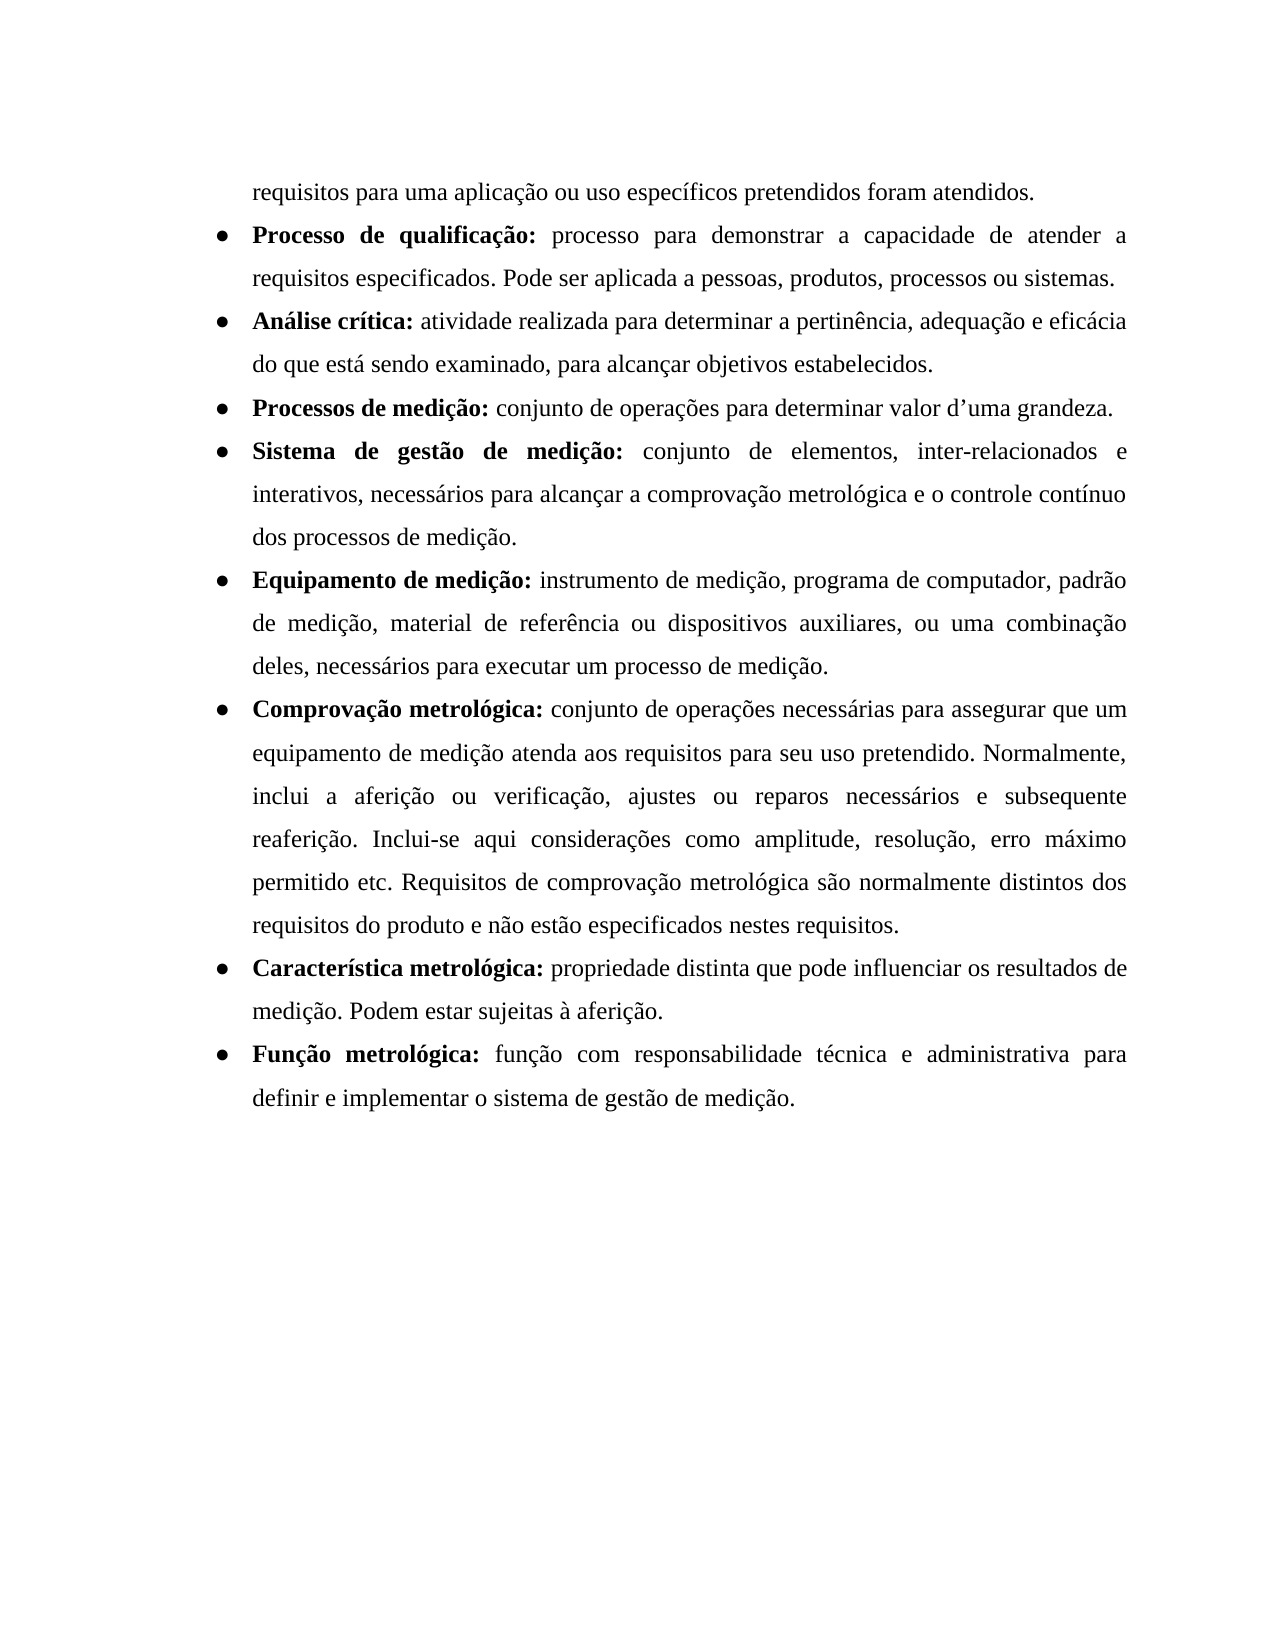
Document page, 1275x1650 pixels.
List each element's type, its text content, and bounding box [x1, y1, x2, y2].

list Função metrológica: função com responsabilidade técnica e administrativa para definir e implementar o sistema de gestão de medição. [214, 1039, 1127, 1111]
list Característica metrológica: propriedade distinta que pode influenciar os resultados de medição. Podem estar sujeitas à aferição. [214, 953, 1127, 1025]
list Equipamento de medição: instrumento de medição, programa de computador, padrão de medição, material de referência ou dispositivos auxiliares, ou uma combinação deles, necessários para executar um processo de medição. [214, 565, 1127, 680]
list Processos de medição: conjunto de operações para determinar valor d’uma grandeza. [214, 393, 1127, 421]
list Sistema de gestão de medição: conjunto de elementos, inter-relacionados e interativos, necessários para alcançar a comprovação metrológica e o controle contínuo dos processos de medição. [214, 436, 1127, 551]
list Processo de qualificação: processo para demonstrar a capacidade de atender a requisitos especificados. Pode ser aplicada a pessoas, produtos, processos ou sistemas. [214, 220, 1127, 292]
list requisitos para uma aplicação ou uso específicos pretendidos foram atendidos. [214, 177, 1127, 206]
list Análise crítica: atividade realizada para determinar a pertinência, adequação e eficácia do que está sendo examinado, para alcançar objetivos estabelecidos. [214, 306, 1127, 378]
list Comprovação metrológica: conjunto de operações necessárias para assegurar que um equipamento de medição atenda aos requisitos para seu uso pretendido. Normalmente, inclui a aferição ou verificação, ajustes ou reparos necessários e subsequente reaferição. Inclui-se aqui considerações como amplitude, resolução, erro máximo permitido etc. Requisitos de comprovação metrológica são normalmente distintos dos requisitos do produto e não estão especificados nestes requisitos. [214, 694, 1127, 939]
